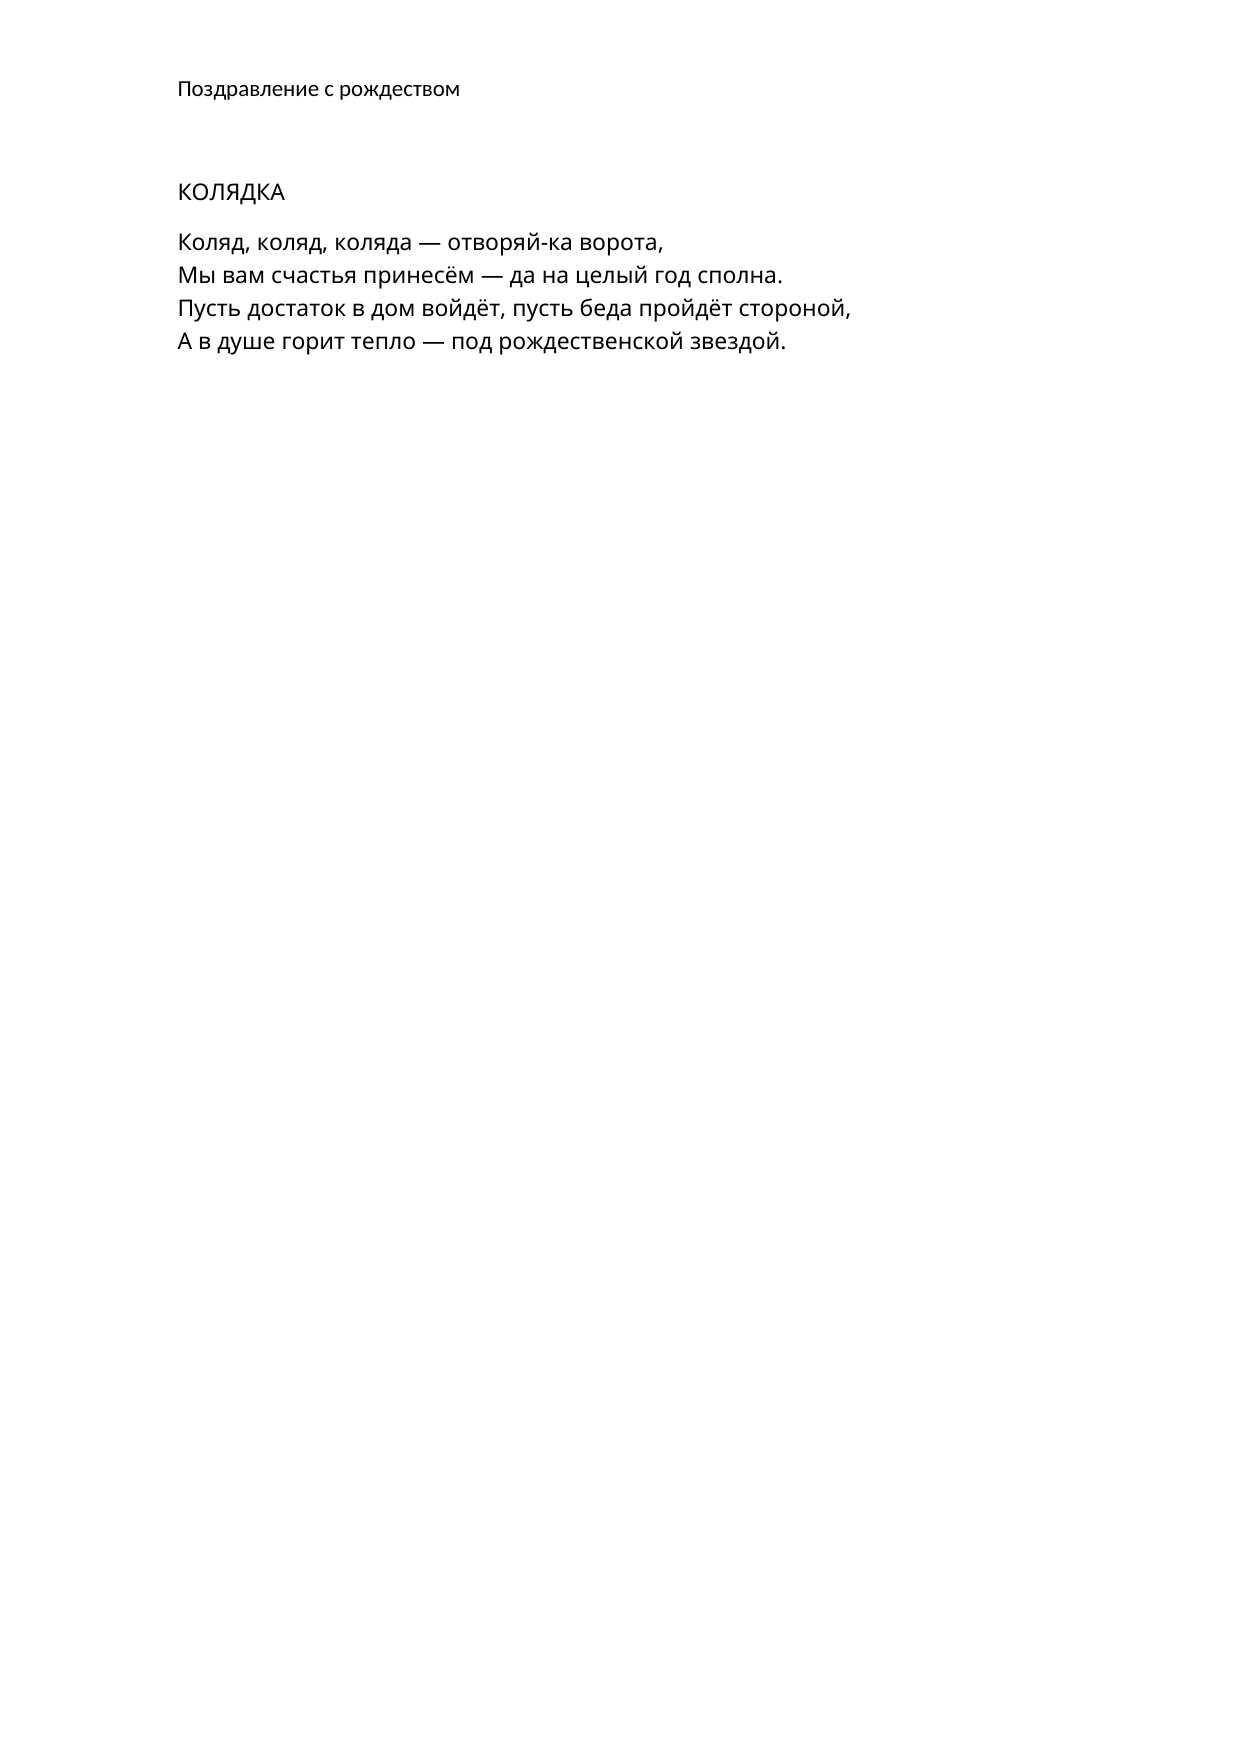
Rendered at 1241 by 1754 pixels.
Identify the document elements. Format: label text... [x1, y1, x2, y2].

text КОЛЯДКА [177, 176, 1152, 207]
text Коляд, коляд, коляда — отворяй-ка ворота, Мы вам счастья принесём — да на целый год сполна. Пусть достаток в дом войдёт, пусть беда пройдёт стороной, А в душе горит тепло — под рождественской звездой. [177, 226, 1152, 357]
